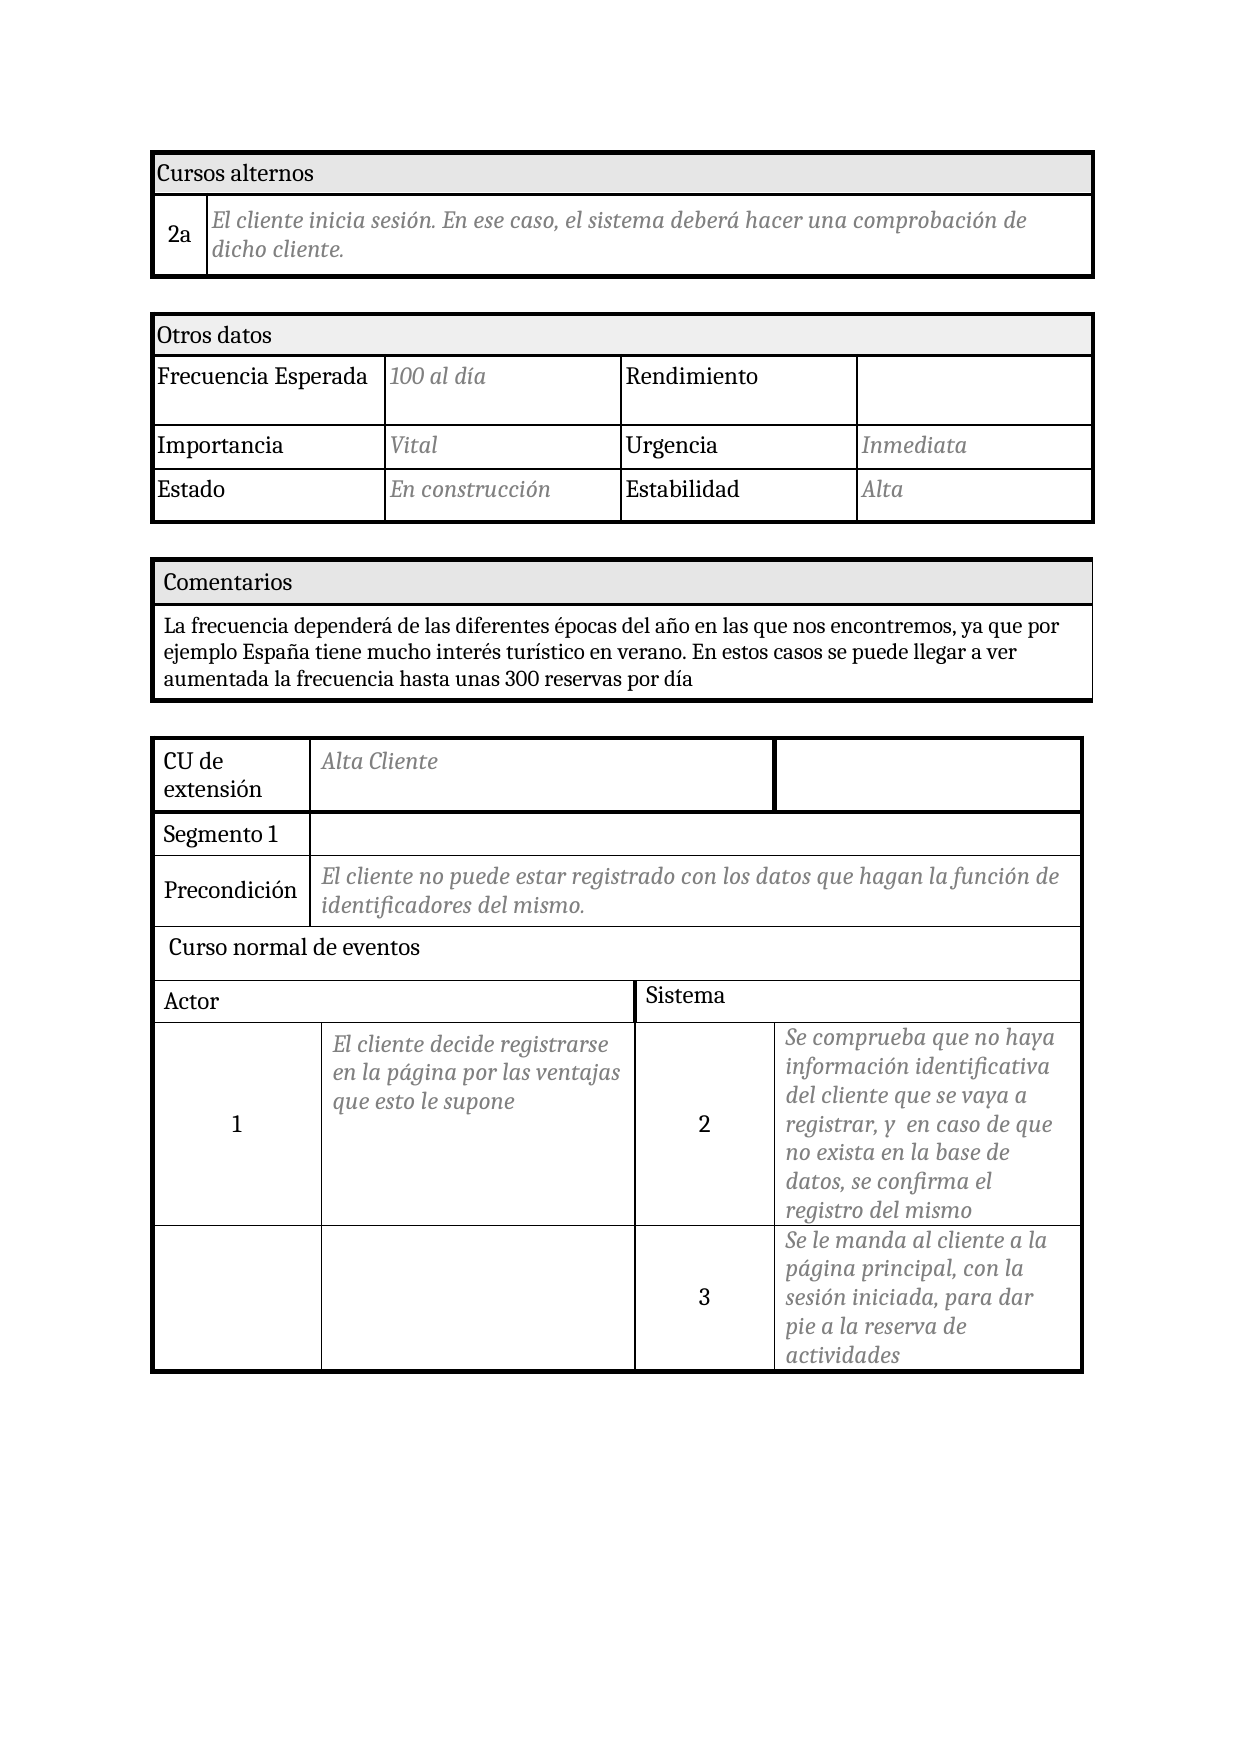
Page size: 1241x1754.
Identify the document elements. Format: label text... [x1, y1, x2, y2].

table_cell [322, 1226, 634, 1369]
table_cell Estabilidad [622, 470, 856, 519]
table_cell [974, 927, 1080, 980]
table_cell [311, 814, 1080, 855]
table_cell Inmediata [858, 426, 1091, 468]
table_cell Urgencia [622, 426, 856, 468]
table_cell Rendimiento [622, 357, 856, 424]
table_cell 100 al día [386, 357, 620, 424]
table_cell Importancia [155, 426, 384, 468]
table_cell 3 [636, 1226, 774, 1369]
table_header Otros datos [155, 316, 1091, 354]
table_cell Estado [155, 470, 384, 519]
table_header Comentarios [155, 562, 1092, 603]
table_cell Frecuencia Esperada [155, 357, 384, 424]
table_cell 1 [155, 1023, 321, 1224]
table_cell Actor [155, 981, 633, 1022]
table_cell [155, 1226, 321, 1369]
table_cell Alta [858, 470, 1091, 519]
table_cell Vital [386, 426, 620, 468]
table_cell Sistema [637, 981, 1080, 1022]
table_header Cursos alternos [155, 155, 1091, 192]
table_header [777, 740, 1080, 810]
table_header CU de extensión [155, 740, 309, 810]
table_cell [858, 357, 1091, 424]
table_cell En construcción [386, 470, 620, 519]
table_cell El cliente no puede estar registrado con los datos que hagan la función de identificadores del mismo. [311, 856, 1080, 926]
table_cell Curso normal de eventos [155, 927, 974, 980]
table_cell Precondición [155, 856, 309, 926]
table_cell Se le manda al cliente a la página principal, con la sesión iniciada, para dar pie a la reserva de actividades [775, 1226, 1080, 1369]
table_cell 2a [155, 196, 206, 274]
table_cell Segmento 1 [155, 814, 309, 855]
table_cell El cliente inicia sesión. En ese caso, el sistema deberá hacer una comprobación de dicho cliente. [208, 196, 1091, 274]
table_cell La frecuencia dependerá de las diferentes épocas del año en las que nos encontremos, ya que por ejemplo España tiene mucho interés turístico en verano. En estos casos se puede llegar a ver aumentada la frecuencia hasta unas 300 reservas por día [155, 606, 1092, 698]
table_cell El cliente decide registrarse en la página por las ventajas que esto le supone [322, 1023, 634, 1224]
table_header Alta Cliente [311, 740, 772, 810]
table_cell Se comprueba que no haya información identificativa del cliente que se vaya a registrar, y en caso de que no exista en la base de datos, se confirma el registro del mismo [775, 1023, 1080, 1224]
table_cell 2 [636, 1023, 774, 1224]
